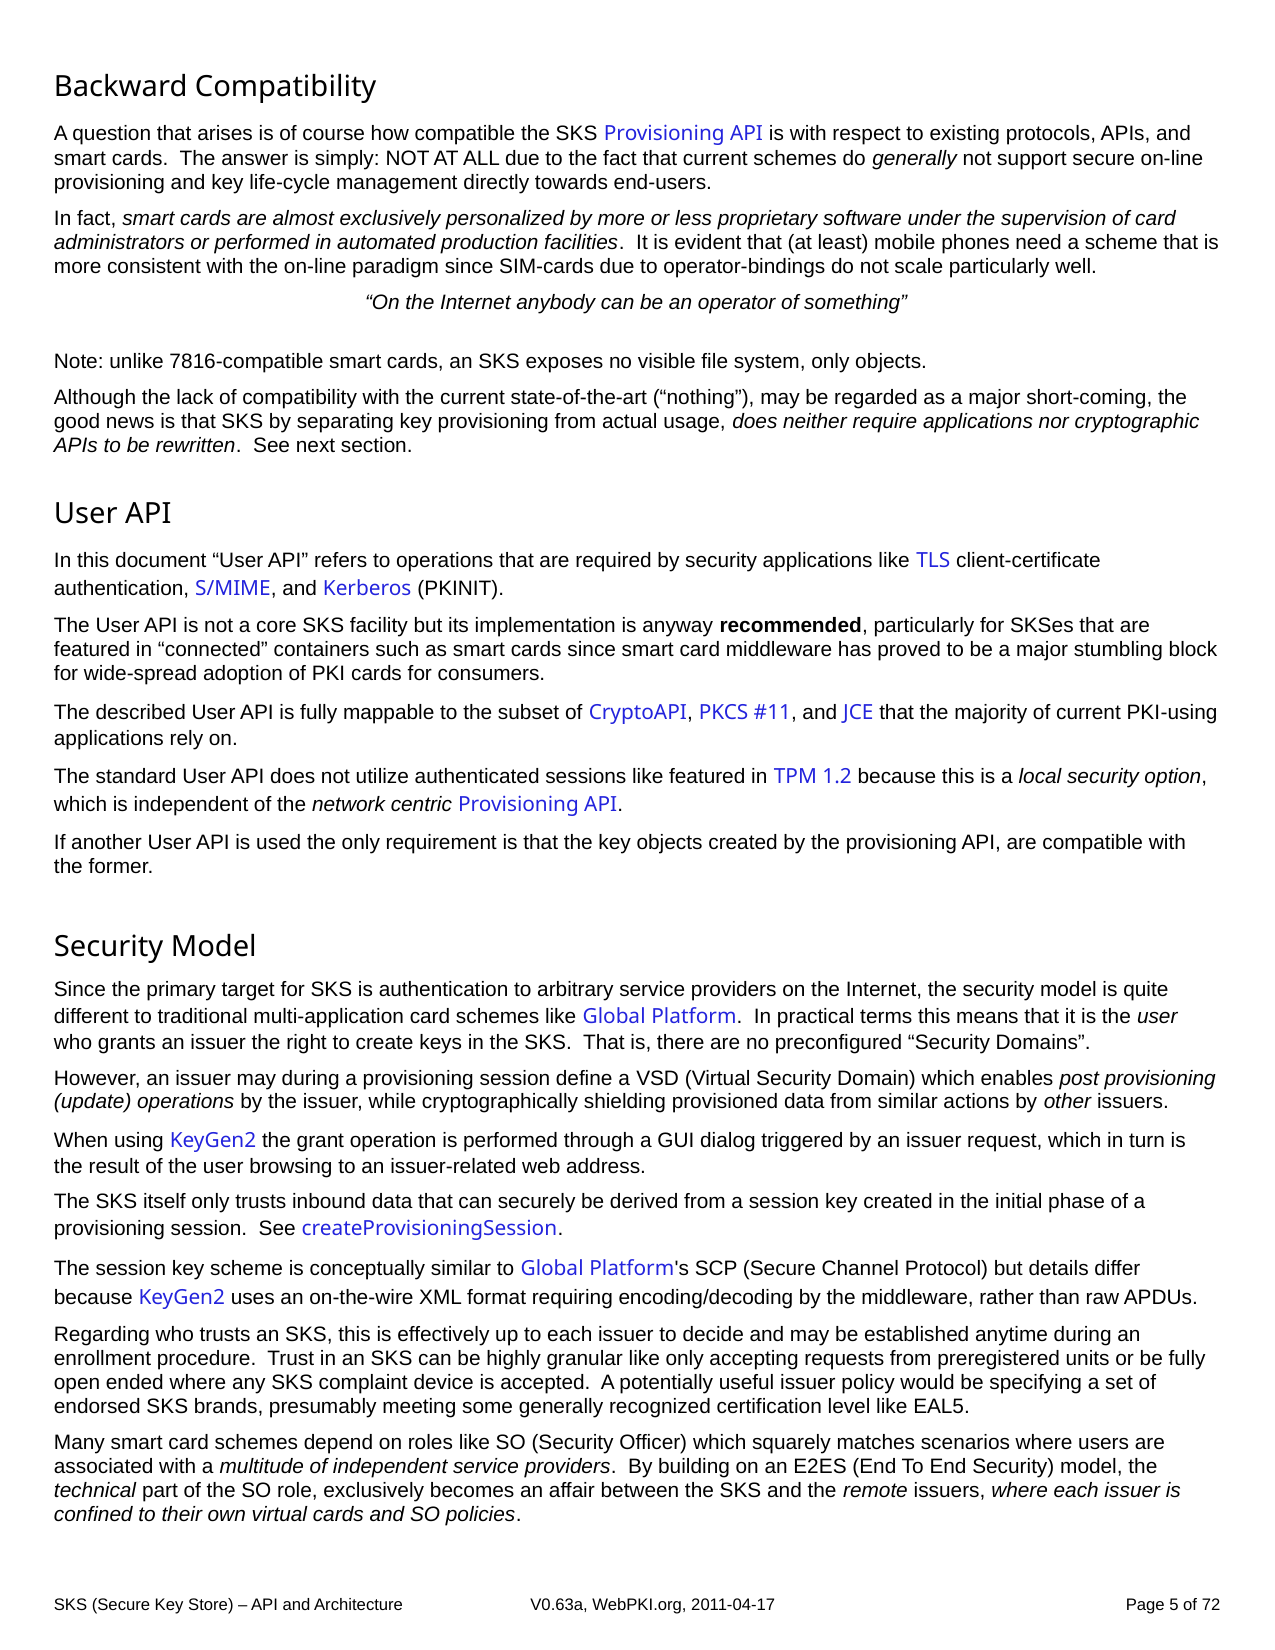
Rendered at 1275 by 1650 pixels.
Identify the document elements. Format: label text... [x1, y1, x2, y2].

subtitle User API [54, 493, 1221, 532]
subtitle Backward Compatibility [54, 66, 1221, 105]
text The standard User API does not utilize authenticated sessions like featured in TPM 1.2 because this is a local security option, which is independent of the network centric Provisioning API. [54, 761, 1221, 818]
text “On the Internet anybody can be an operator of something” [54, 289, 1221, 337]
text However, an issuer may during a provisioning session define a VSD (Virtual Security Domain) which enables post provisioning (update) operations by the issuer, while cryptographically shielding provisioned data from similar actions by other issuers. [54, 1065, 1221, 1113]
text The User API is not a core SKS facility but its implementation is anyway recommended, particularly for SKSes that are featured in “connected” containers such as smart cards since smart card middleware has proved to be a major stumbling block for wide-spread adoption of PKI cards for consumers. [54, 613, 1221, 685]
text A question that arises is of course how compatible the SKS Provisioning API is with respect to existing protocols, APIs, and smart cards. The answer is simply: NOT AT ALL due to the fact that current schemes do generally not support secure on-line provisioning and key life-cycle management directly towards end-users. [54, 118, 1221, 194]
text The SKS itself only trusts inbound data that can securely be derived from a session key created in the initial phase of a provisioning session. See createProvisioningSession. [54, 1189, 1221, 1242]
text The session key scheme is conceptually similar to Global Platform's SCP (Secure Channel Protocol) but details differ because KeyGen2 uses an on-the-wire XML format requiring encoding/decoding by the middleware, rather than raw APDUs. [54, 1253, 1221, 1310]
text When using KeyGen2 the grant operation is performed through a GUI dialog triggered by an issuer request, which in turn is the result of the user browsing to an issuer-related web address. [54, 1125, 1221, 1177]
subtitle Security Model [54, 925, 1221, 965]
text Regarding who trusts an SKS, this is effectively up to each issuer to decide and may be established anytime during an enrollment procedure. Trust in an SKS can be highly granular like only accepting requests from preregistered units or be fully open ended where any SKS complaint device is accepted. A potentially useful issuer policy would be specifying a set of endorsed SKS brands, presumably meeting some generally recognized certification level like EAL5. [54, 1322, 1221, 1418]
text In this document “User API” refers to operations that are required by security applications like TLS client-certificate authentication, S/MIME, and Kerberos (PKINIT). [54, 545, 1221, 602]
text Many smart card schemes depend on roles like SO (Security Officer) which squarely matches scenarios where users are associated with a multitude of independent service providers. By building on an E2ES (End To End Security) model, the technical part of the SO role, exclusively becomes an affair between the SKS and the remote issuers, where each issuer is confined to their own virtual cards and SO policies. [54, 1430, 1221, 1526]
text If another User API is used the only requirement is that the key objects created by the provisioning API, are compatible with the former. [54, 830, 1221, 878]
text In fact, smart cards are almost exclusively personalized by more or less proprietary software under the supervision of card administrators or performed in automated production facilities. It is evident that (at least) mobile phones need a scheme that is more consistent with the on-line paradigm since SIM-cards due to operator-bindings do not scale particularly well. [54, 206, 1221, 278]
text Although the lack of compatibility with the current state-of-the-art (“nothing”), may be regarded as a major short-coming, the good news is that SKS by separating key provisioning from actual usage, does neither require applications nor cryptographic APIs to be rewritten. See next section. [54, 385, 1221, 481]
text Since the primary target for SKS is authentication to arbitrary service providers on the Internet, the security model is quite different to traditional multi-application card schemes like Global Platform. In practical terms this means that it is the user who grants an issuer the right to create keys in the SKS. That is, there are no preconfigured “Security Domains”. [54, 977, 1221, 1054]
text Note: unlike 7816-compatible smart cards, an SKS exposes no visible file system, only objects. [54, 349, 1221, 373]
text The described User API is fully mappable to the subset of CryptoAPI, PKCS #11, and JCE that the majority of current PKI‑using applications rely on. [54, 697, 1221, 749]
